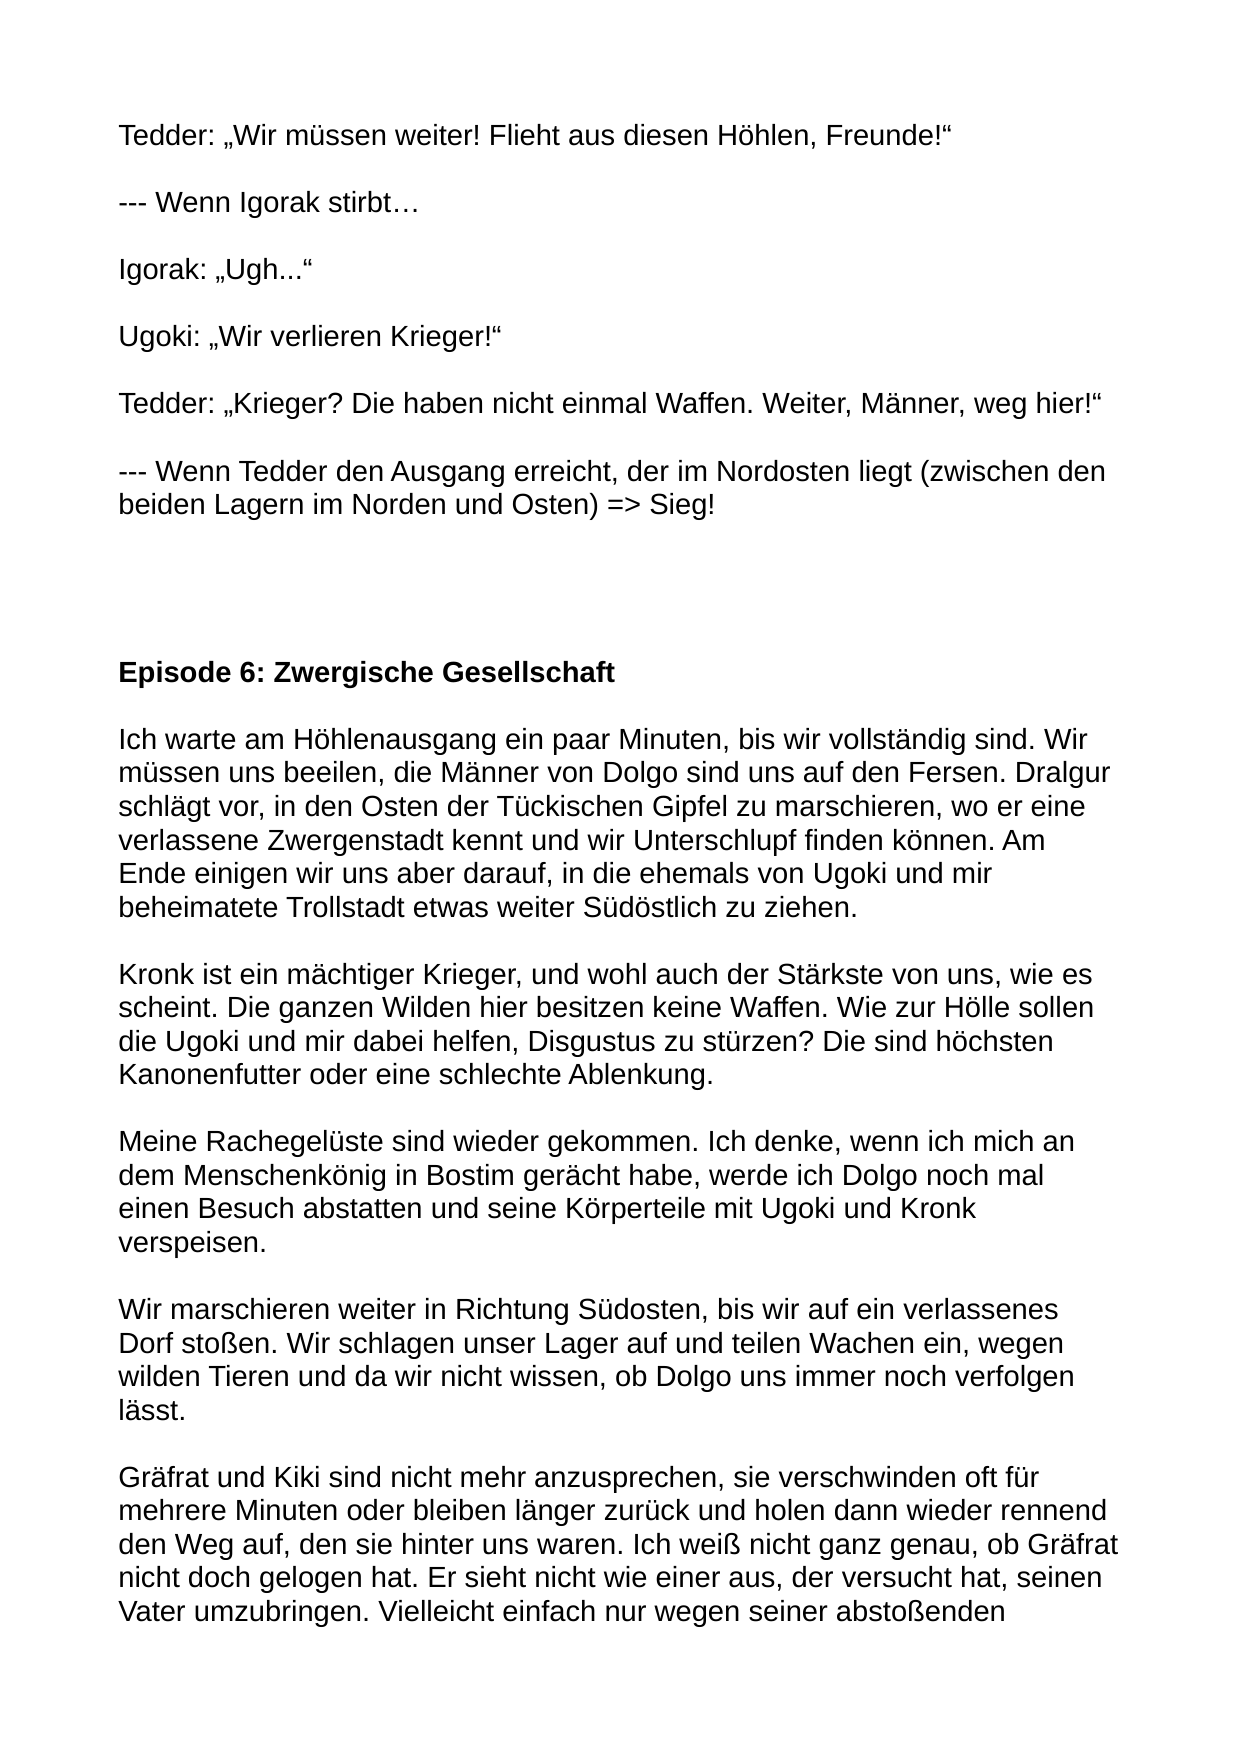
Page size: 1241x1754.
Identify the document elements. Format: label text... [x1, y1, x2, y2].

text Tedder: „Wir müssen weiter! Flieht aus diesen Höhlen, Freunde!“ [118, 118, 1122, 152]
text Igorak: „Ugh...“ [118, 252, 1122, 286]
text Gräfrat und Kiki sind nicht mehr anzusprechen, sie verschwinden oft für mehrere Minuten oder bleiben länger zurück und holen dann wieder rennend den Weg auf, den sie hinter uns waren. Ich weiß nicht ganz genau, ob Gräfrat nicht doch gelogen hat. Er sieht nicht wie einer aus, der versucht hat, seinen Vater umzubringen. Vielleicht einfach nur wegen seiner abstoßenden [118, 1460, 1122, 1627]
text --- Wenn Tedder den Ausgang erreicht, der im Nordosten liegt (zwischen den beiden Lagern im Norden und Osten) => Sieg! [118, 453, 1122, 521]
text Ugoki: „Wir verlieren Krieger!“ [118, 319, 1122, 353]
text Meine Rachegelüste sind wieder gekommen. Ich denke, wenn ich mich an dem Menschenkönig in Bostim gerächt habe, werde ich Dolgo noch mal einen Besuch abstatten und seine Körperteile mit Ugoki und Kronk verspeisen. [118, 1124, 1122, 1258]
text Kronk ist ein mächtiger Krieger, und wohl auch der Stärkste von uns, wie es scheint. Die ganzen Wilden hier besitzen keine Waffen. Wie zur Hölle sollen die Ugoki und mir dabei helfen, Disgustus zu stürzen? Die sind höchsten Kanonenfutter oder eine schlechte Ablenkung. [118, 957, 1122, 1091]
text Episode 6: Zwergische Gesellschaft [118, 655, 1122, 688]
text --- Wenn Igorak stirbt… [118, 185, 1122, 219]
text Tedder: „Krieger? Die haben nicht einmal Waffen. Weiter, Männer, weg hier!“ [118, 386, 1122, 420]
text Ich warte am Höhlenausgang ein paar Minuten, bis wir vollständig sind. Wir müssen uns beeilen, die Männer von Dolgo sind uns auf den Fersen. Dralgur schlägt vor, in den Osten der Tückischen Gipfel zu marschieren, wo er eine verlassene Zwergenstadt kennt und wir Unterschlupf finden können. Am Ende einigen wir uns aber darauf, in die ehemals von Ugoki und mir beheimatete Trollstadt etwas weiter Südöstlich zu ziehen. [118, 722, 1122, 923]
text Wir marschieren weiter in Richtung Südosten, bis wir auf ein verlassenes Dorf stoßen. Wir schlagen unser Lager auf und teilen Wachen ein, wegen wilden Tieren und da wir nicht wissen, ob Dolgo uns immer noch verfolgen lässt. [118, 1292, 1122, 1426]
